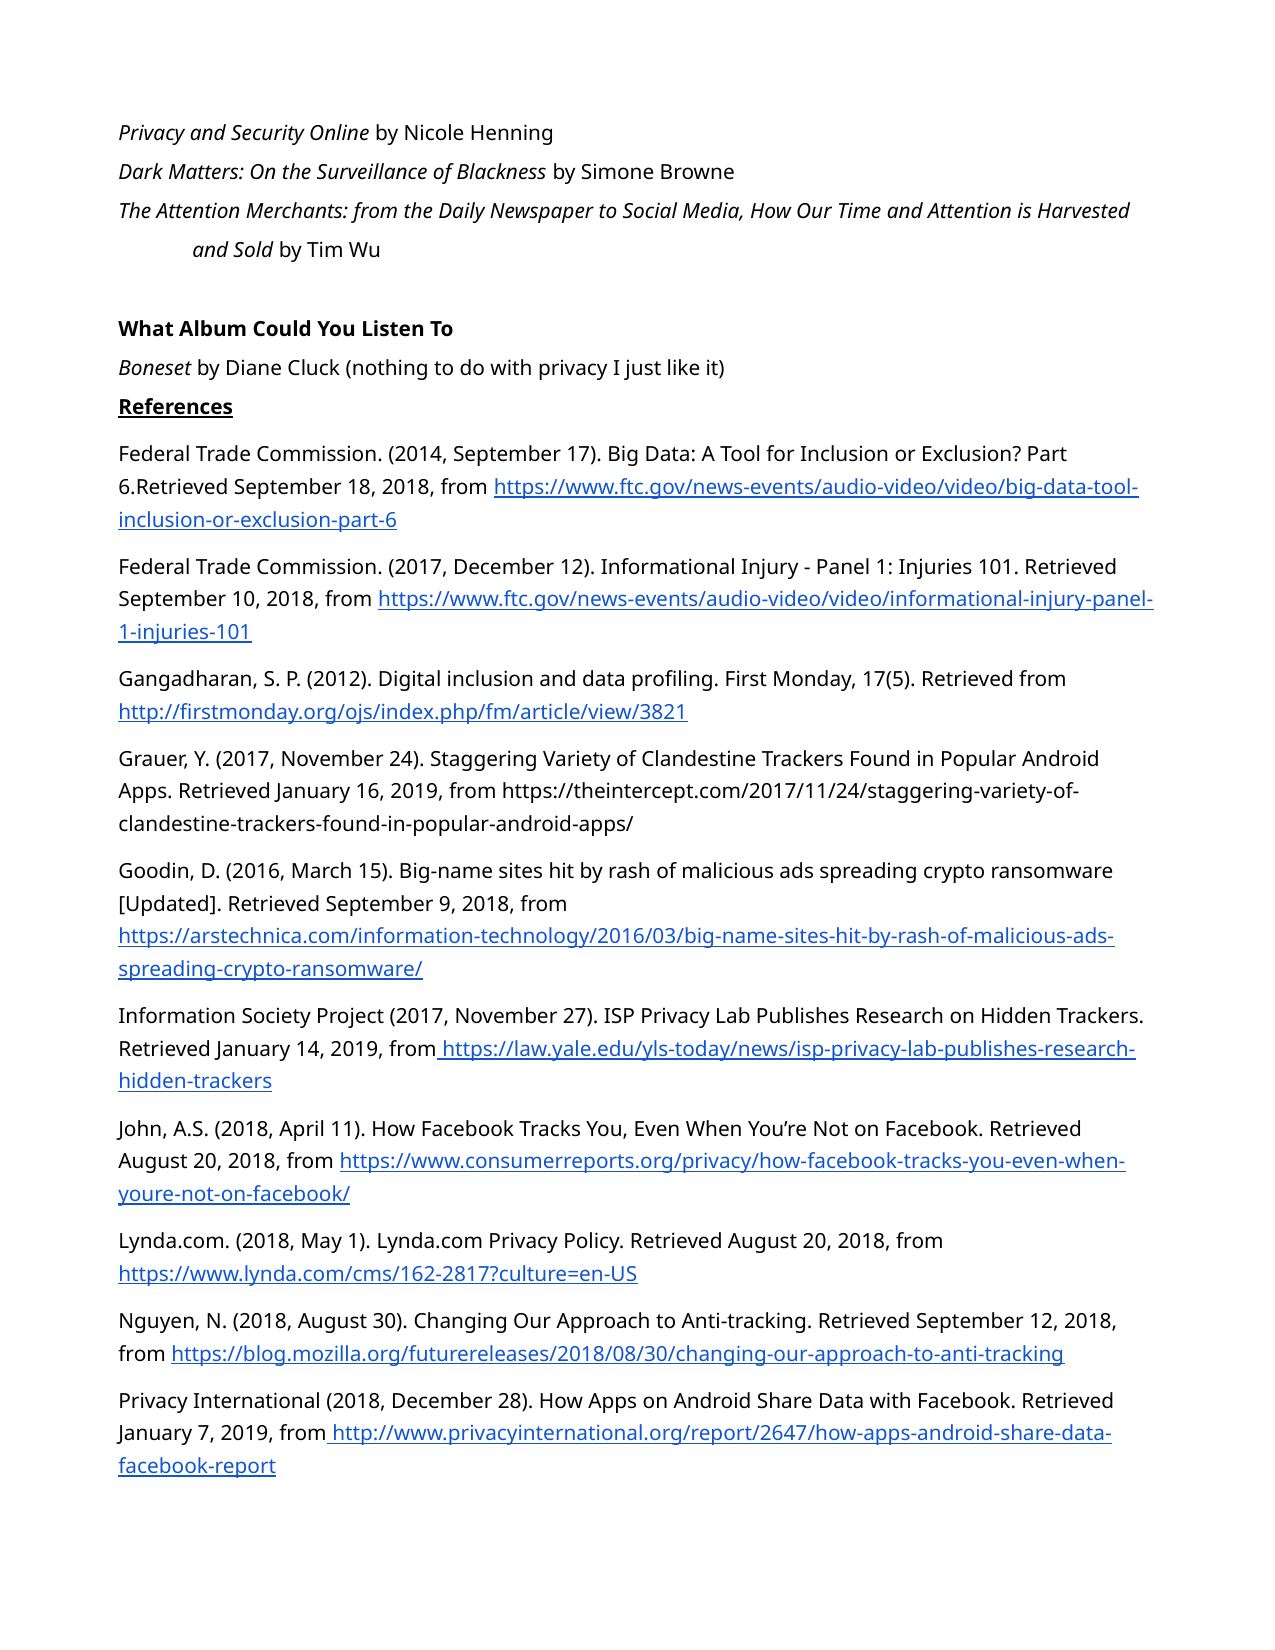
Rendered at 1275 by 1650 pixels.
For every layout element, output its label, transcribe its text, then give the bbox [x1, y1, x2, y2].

text Gangadharan, S. P. (2012). Digital inclusion and data profiling. First Monday, 17(5). Retrieved from http://firstmonday.org/ojs/index.php/fm/article/view/3821 [118, 664, 1157, 725]
text Privacy and Security Online by Nicole Henning [118, 118, 1157, 147]
text Goodin, D. (2016, March 15). Big-name sites hit by rash of malicious ads spreading crypto ransomware [Updated]. Retrieved September 9, 2018, from https://arstechnica.com/information-technology/2016/03/big-name-sites-hit-by-rash-of-malicious-ads-spreading-crypto-ransomware/ [118, 856, 1157, 983]
text Dark Matters: On the Surveillance of Blackness by Simone Browne [118, 157, 1157, 186]
text Information Society Project (2017, November 27). ISP Privacy Lab Publishes Research on Hidden Trackers. Retrieved January 14, 2019, from https://law.yale.edu/yls-today/news/isp-privacy-lab-publishes-research-hidden-trackers [118, 1001, 1157, 1095]
text Privacy International (2018, December 28). How Apps on Android Share Data with Facebook. Retrieved January 7, 2019, from http://www.privacyinternational.org/report/2647/how-apps-android-share-data-facebook-report [118, 1386, 1157, 1479]
text What Album Could You Listen To [118, 314, 1157, 342]
text Federal Trade Commission. (2017, December 12). Informational Injury - Panel 1: Injuries 101. Retrieved September 10, 2018, from https://www.ftc.gov/news-events/audio-video/video/informational-injury-panel-1-injuries-101 [118, 552, 1157, 646]
text Boneset by Diane Cluck (nothing to do with privacy I just like it) [118, 353, 1157, 382]
text Federal Trade Commission. (2014, September 17). Big Data: A Tool for Inclusion or Exclusion? Part 6.Retrieved September 18, 2018, from https://www.ftc.gov/news-events/audio-video/video/big-data-tool-inclusion-or-exclusion-part-6 [118, 439, 1157, 533]
text Nguyen, N. (2018, August 30). Changing Our Approach to Anti-tracking. Retrieved September 12, 2018, from https://blog.mozilla.org/futurereleases/2018/08/30/changing-our-approach-to-anti-tracking [118, 1306, 1157, 1367]
text References [118, 392, 1157, 421]
text The Attention Merchants: from the Daily Newspaper to Social Media, How Our Time and Attention is Harvested and Sold by Tim Wu [118, 196, 1157, 264]
text John, A.S. (2018, April 11). How Facebook Tracks You, Even When You’re Not on Facebook. Retrieved August 20, 2018, from https://www.consumerreports.org/privacy/how-facebook-tracks-you-even-when-youre-not-on-facebook/ [118, 1114, 1157, 1207]
text Grauer, Y. (2017, November 24). Staggering Variety of Clandestine Trackers Found in Popular Android Apps. Retrieved January 16, 2019, from https://theintercept.com/2017/11/24/staggering-variety-of-clandestine-trackers-found-in-popular-android-apps/ [118, 744, 1157, 838]
text Lynda.com. (2018, May 1). Lynda.com Privacy Policy. Retrieved August 20, 2018, from https://www.lynda.com/cms/162-2817?culture=en-US [118, 1226, 1157, 1287]
